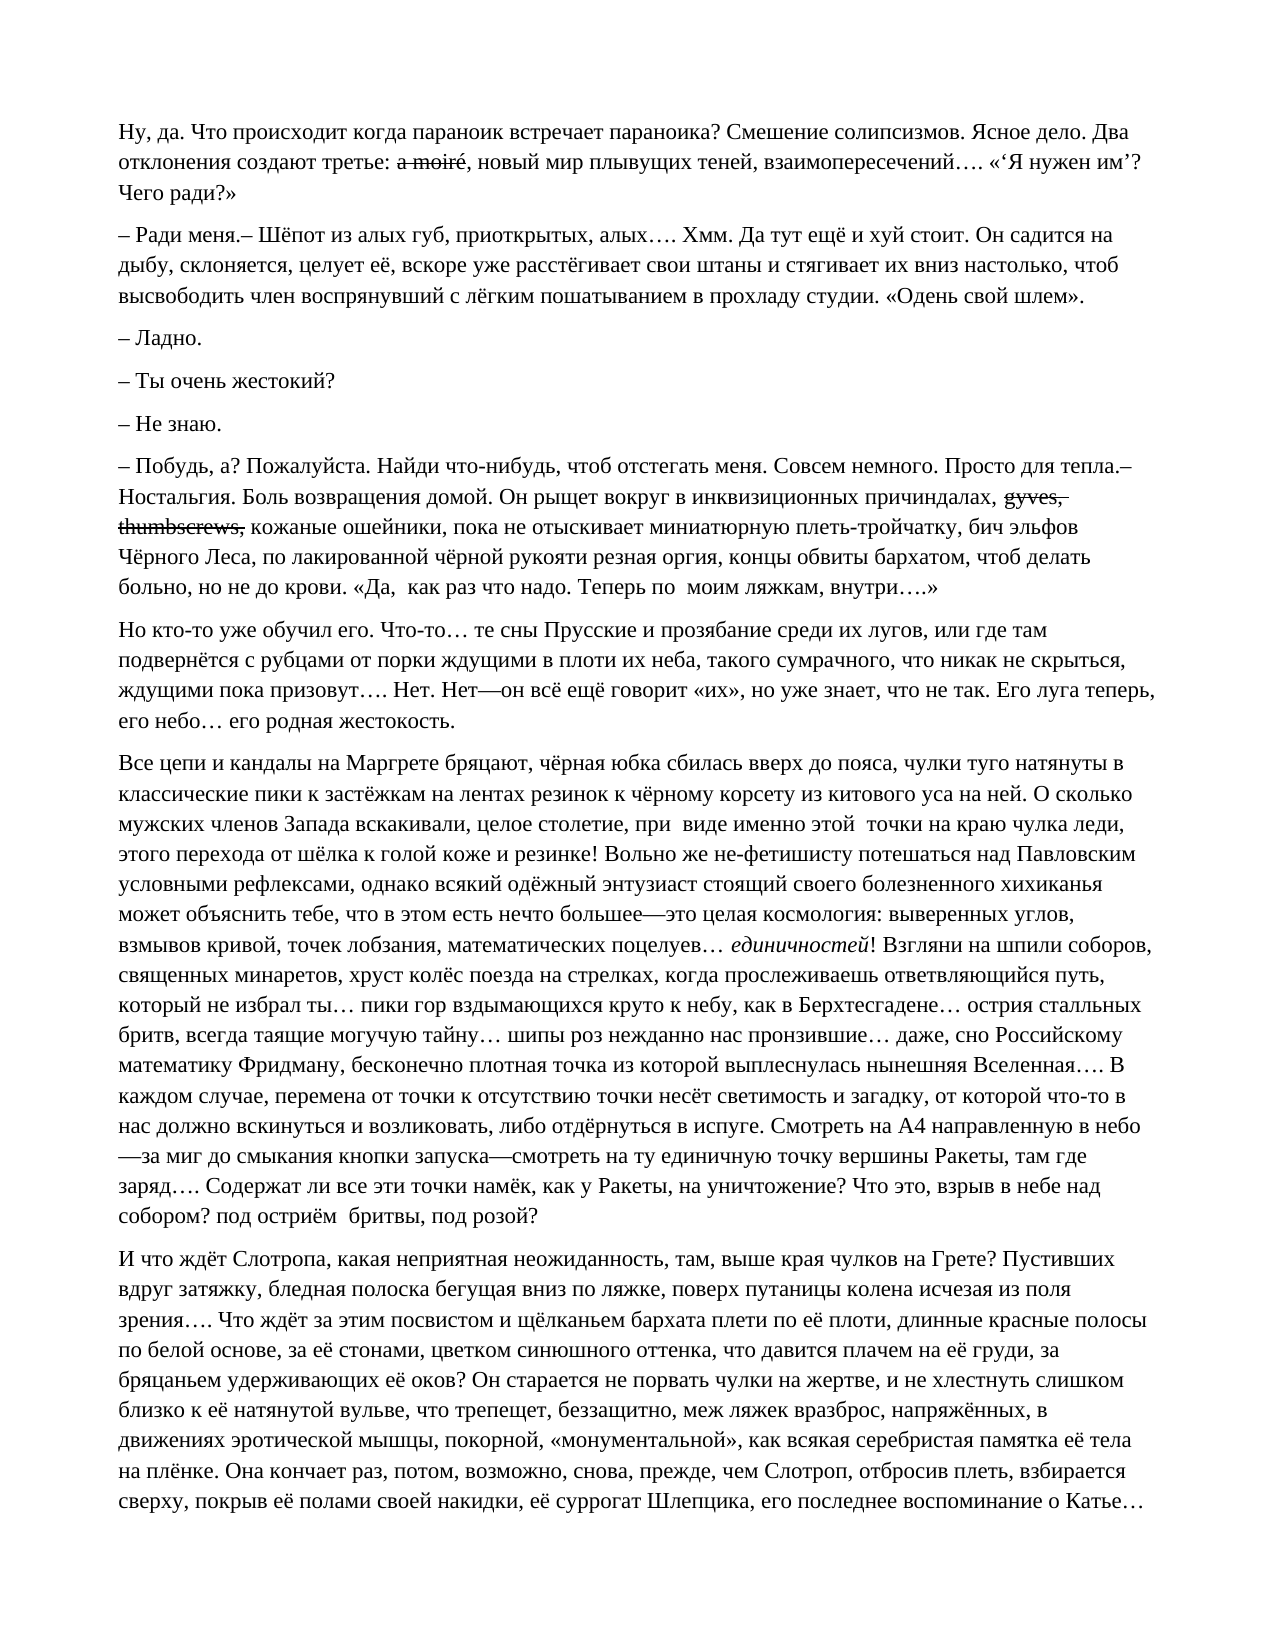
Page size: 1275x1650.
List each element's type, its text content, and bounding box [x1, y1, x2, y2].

text – Ради меня.– Шёпот из алых губ, приоткрытых, алых…. Хмм. Да тут ещё и хуй стоит. Он садится на дыбу, склоняется, целует её, вскоре уже расстёгивает свои штаны и стягивает их вниз настолько, чтоб высвободить член воспрянувший с лёгким пошатыванием в прохладу студии. «Одень свой шлем». [118, 221, 1157, 308]
text И что ждёт Слотропа, какая неприятная неожиданность, там, выше края чулков на Грете? Пустивших вдруг затяжку, бледная полоска бегущая вниз по ляжке, поверх путаницы колена исчезая из поля зрения…. Что ждёт за этим посвистом и щёлканьем бархата плети по её плоти, длинные красные полосы по белой основе, за её стонами, цветком синюшного оттенка, что давится плачем на её груди, за бряцаньем удерживающих её оков? Он старается не порвать чулки на жертве, и не хлестнуть слишком близко к её натянутой вульве, что трепещет, беззащитно, меж ляжек вразброс, напряжённых, в движениях эротической мышцы, покорной, «монументальной», как всякая серебристая памятка её тела на плёнке. Она кончает раз, потом, возможно, снова, прежде, чем Слотроп, отбросив плеть, взбирается сверху, покрыв её полами своей накидки, её суррогат Шлепцика, его последнее воспоминание о Катье… [118, 1245, 1157, 1513]
text – Ладно. [118, 324, 1157, 351]
text – Не знаю. [118, 410, 1157, 436]
text Но кто-то уже обучил его. Что-то… те сны Прусские и прозябание среди их лугов, или где там подвернётся с рубцами от порки ждущими в плоти их неба, такого сумрачного, что никак не скрыться, ждущими пока призовут…. Нет. Нет—он всё ещё говорит «их», но уже знает, что не так. Его луга теперь, его небо… его родная жестокость. [118, 616, 1157, 733]
text – Ты очень жестокий? [118, 367, 1157, 393]
text – Побудь, а? Пожалуйста. Найди что-нибудь, чтоб отстегать меня. Совсем немного. Просто для тепла.– Ностальгия. Боль возвращения домой. Он рыщет вокруг в инквизиционных причиндалах, gyves, thumbscrews, кожаные ошейники, пока не отыскивает миниатюрную плеть-тройчатку, бич эльфов Чёрного Леса, по лакированной чёрной рукояти резная оргия, концы обвиты бархатом, чтоб делать больно, но не до крови. «Да, как раз что надо. Теперь по моим ляжкам, внутри….» [118, 452, 1157, 600]
text Все цепи и кандалы на Маргрете бряцают, чёрная юбка сбилась вверх до пояса, чулки туго натянуты в классические пики к застёжкам на лентах резинок к чёрному корсету из китового уса на ней. О сколько мужских членов Запада вскакивали, целое столетие, при виде именно этой точки на краю чулка леди, этого перехода от шёлка к голой коже и резинке! Вольно же не-фетишисту потешаться над Павловским условными рефлексами, однако всякий одёжный энтузиаст стоящий своего болезненного хихиканья может объяснить тебе, что в этом есть нечто большее—это целая космология: выверенных углов, взмывов кривой, точек лобзания, математических поцелуев… единичностей! Взгляни на шпили соборов, священных минаретов, хруст колёс поезда на стрелках, когда прослеживаешь ответвляющийся путь, который не избрал ты… пики гор вздымающихся круто к небу, как в Берхтесгадене… острия сталльных бритв, всегда таящие могучую тайну… шипы роз нежданно нас пронзившие… даже, сно Российскому математику Фридману, бесконечно плотная точка из которой выплеснулась нынешняя Вселенная…. В каждом случае, перемена от точки к отсутствию точки несёт светимость и загадку, от которой что-то в нас должно вскинуться и возликовать, либо отдёрнуться в испуге. Смотреть на А4 направленную в небо—за миг до смыкания кнопки запуска—смотреть на ту единичную точку вершины Ракеты, там где заряд…. Содержат ли все эти точки намёк, как у Ракеты, на уничтожение? Что это, взрыв в небе над собором? под остриём бритвы, под розой? [118, 749, 1157, 1229]
text Ну, да. Что происходит когда параноик встречает параноика? Смешение солипсизмов. Ясное дело. Два отклонения создают третье: a moiré, новый мир плывущих теней, взаимопересечений…. «‘Я нужен им’? Чего ради?» [118, 118, 1157, 205]
